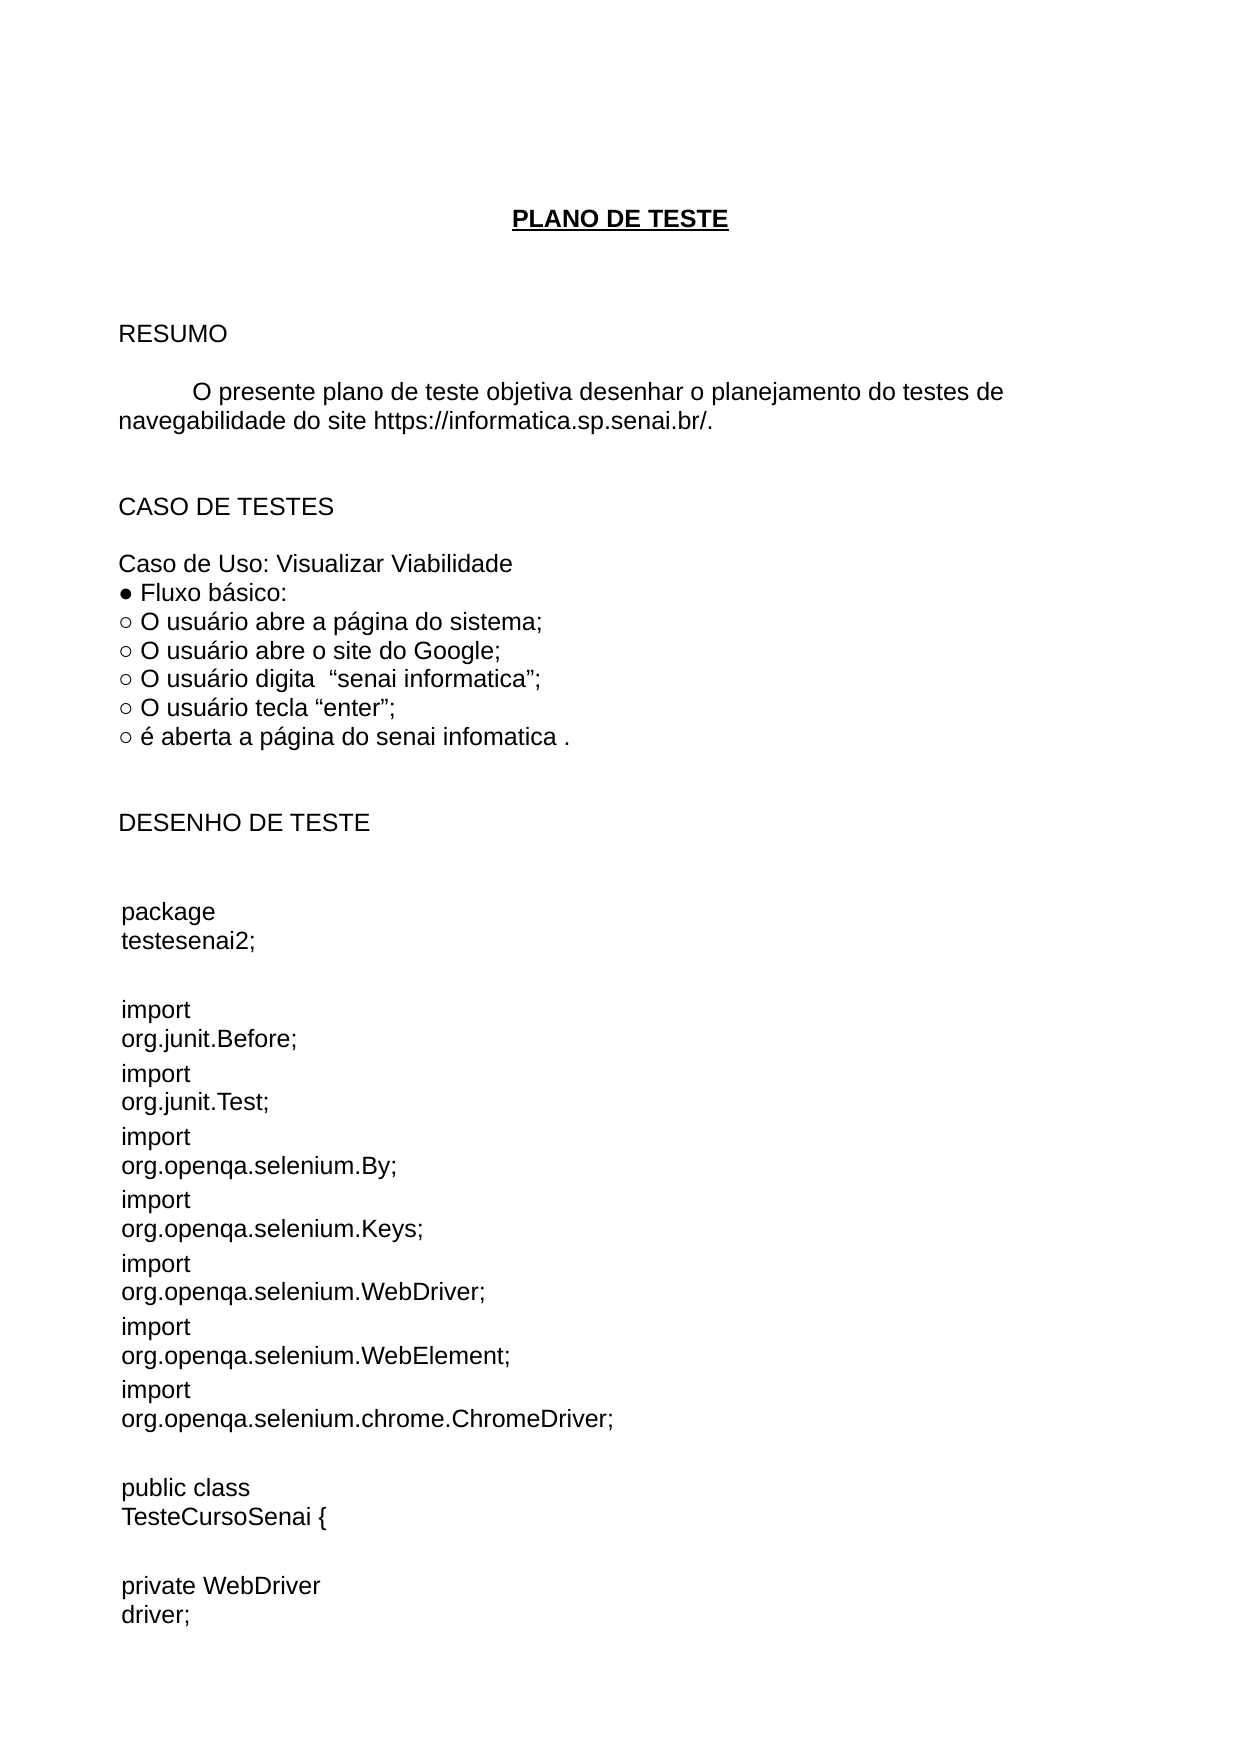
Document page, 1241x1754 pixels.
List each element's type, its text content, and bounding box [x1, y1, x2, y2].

table_header [118, 1436, 134, 1470]
text Caso de Uso: Visualizar Viabilidade ● Fluxo básico: ○ O usuário abre a página do sistema; ○ O usuário abre o site do Google; ○ O usuário digita “senai informatica”; ○ O usuário tecla “enter”; ○ é aberta a página do senai infomatica . [118, 549, 1122, 808]
text CASO DE TESTES [118, 492, 1122, 521]
table_header private WebDriver driver; [118, 1568, 392, 1631]
table_header package testesenai2; [118, 894, 338, 958]
table_header import org.openqa.selenium.Keys; [118, 1182, 479, 1246]
table_header import org.junit.Test; [118, 1056, 346, 1119]
table_header import org.openqa.selenium.WebElement; [118, 1309, 556, 1372]
table_header [118, 958, 134, 992]
table_header [118, 1534, 134, 1568]
table_header import org.openqa.selenium.chrome.ChromeDriver; [118, 1372, 654, 1436]
text DESENHO DE TESTE [118, 808, 1122, 837]
text O presente plano de teste objetiva desenhar o planejamento do testes de navegabilidade do site https://informatica.sp.senai.br/. [118, 377, 1122, 434]
text PLANO DE TESTE [118, 204, 1122, 233]
text RESUMO [118, 319, 1122, 348]
table_header import org.junit.Before; [118, 992, 373, 1056]
table_header import org.openqa.selenium.WebDriver; [118, 1246, 538, 1309]
table_header public class TesteCursoSenai { [118, 1470, 443, 1533]
table_header import org.openqa.selenium.By; [118, 1119, 457, 1182]
